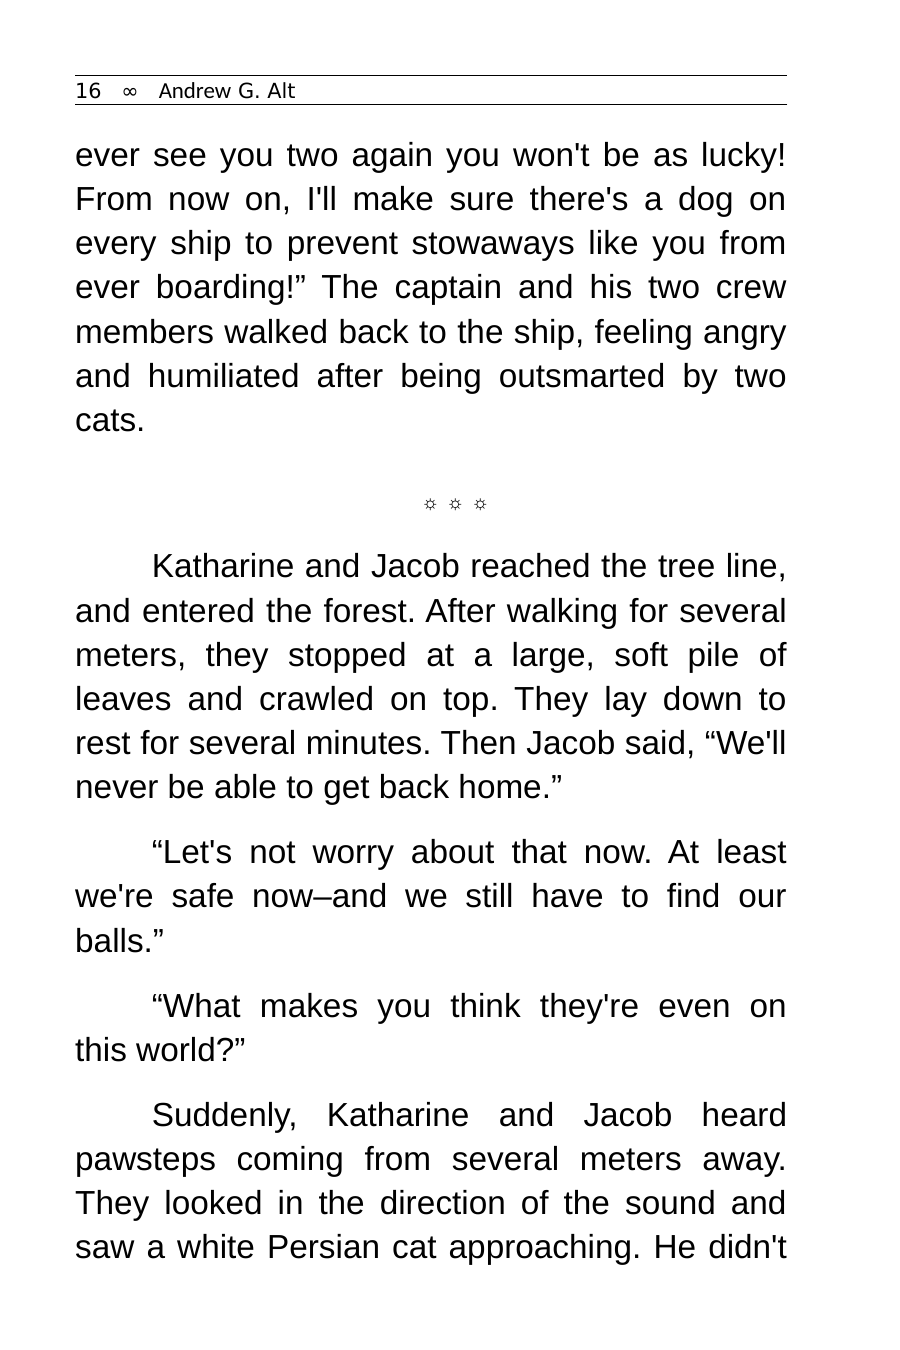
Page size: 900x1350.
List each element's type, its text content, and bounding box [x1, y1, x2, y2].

text “What makes you think they're even on this world?” [75, 986, 787, 1068]
text ever see you two again you won't be as lucky! From now on, I'll make sure there's a dog on every ship to prevent stowaways like you from ever boarding!” The captain and his two crew members walked back to the ship, feeling angry and humiliated after being outsmarted by two cats. [75, 135, 787, 438]
text Katharine and Jacob reached the tree line, and entered the forest. After walking for several meters, they stopped at a large, soft pile of leaves and crawled on top. They lay down to rest for several minutes. Then Jacob said, “We'll never be able to get back home.” [75, 547, 787, 806]
text “Let's not worry about that now. At least we're safe now–and we still have to find our balls.” [75, 832, 787, 959]
text Suddenly, Katharine and Jacob heard pawsteps coming from several meters away. They looked in the direction of the sound and saw a white Persian cat approaching. He didn't [75, 1095, 787, 1266]
text ☼ ☼ ☼ [75, 492, 787, 516]
